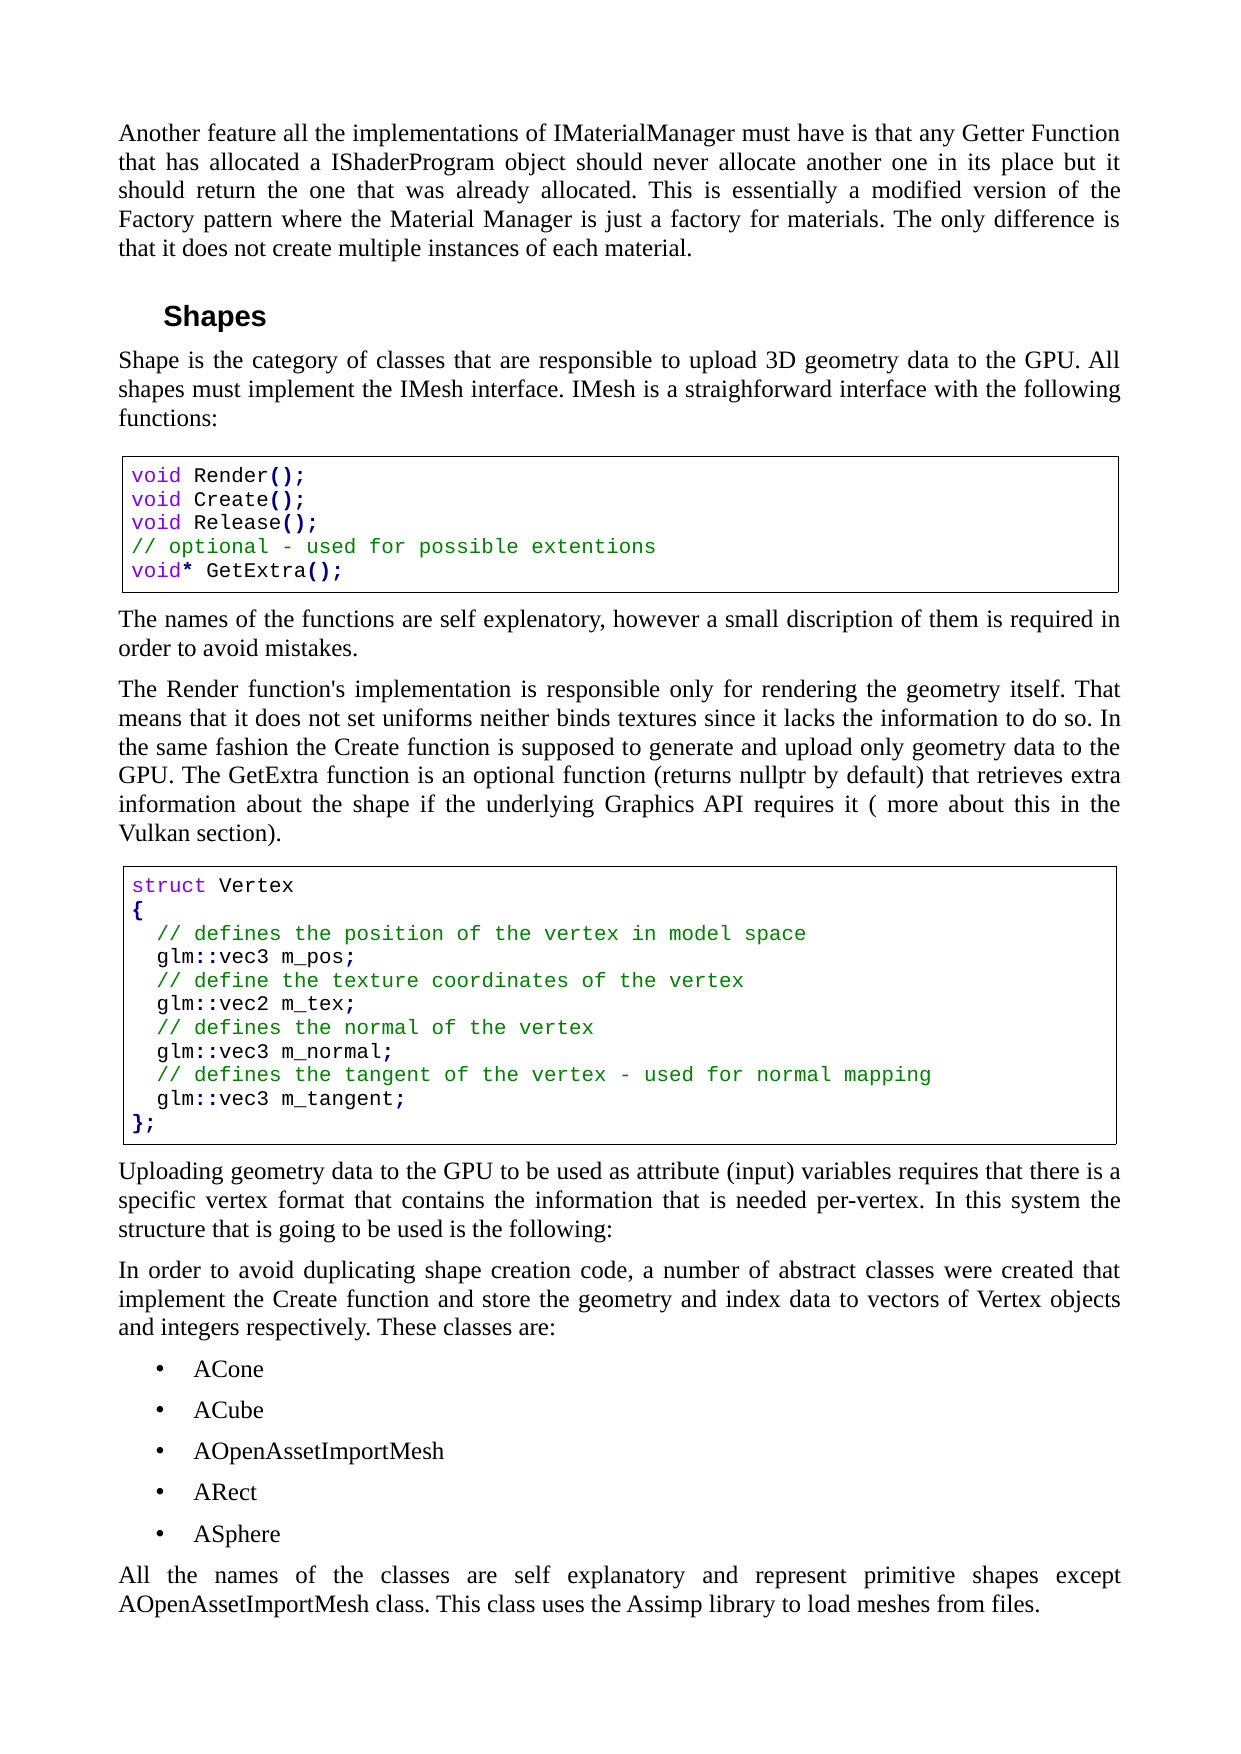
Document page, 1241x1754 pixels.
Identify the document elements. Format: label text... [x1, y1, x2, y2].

text glm::vec3 m_tangent; [131, 1088, 1107, 1112]
subtitle Shapes [118, 299, 1122, 333]
text }; [131, 1112, 1107, 1135]
text All the names of the classes are self explanatory and represent primitive shapes except AOpenAssetImportMesh class. This class uses the Assimp library to load meshes from files. [118, 1560, 1122, 1617]
text In order to avoid duplicating shape creation code, a number of abstract classes were created that implement the Create function and store the geometry and index data to vectors of Vertex objects and integers respectively. These classes are: [118, 1255, 1122, 1341]
text { [131, 899, 1107, 922]
text void Create(); [131, 489, 1109, 512]
text The names of the functions are self explenatory, however a small discription of them is required in order to avoid mistakes. [118, 444, 1122, 662]
text [123, 457, 1118, 592]
text // defines the position of the vertex in model space [131, 922, 1107, 946]
text // defines the normal of the vertex [131, 1017, 1107, 1041]
text glm::vec2 m_tex; [131, 993, 1107, 1017]
text Another feature all the implementations of IMaterialManager must have is that any Getter Function that has allocated a IShaderProgram object should never allocate another one in its place but it should return the one that was already allocated. This is essentially a modified version of the Factory pattern where the Material Manager is just a factory for materials. The only difference is that it does not create multiple instances of each material. [118, 118, 1122, 262]
text void* GetExtra(); [131, 559, 1109, 583]
list ACone [156, 1354, 1122, 1382]
text // optional - used for possible extentions [131, 536, 1109, 559]
list ACube [156, 1395, 1122, 1424]
text glm::vec3 m_pos; [131, 946, 1107, 970]
list ASphere [156, 1519, 1122, 1547]
text // defines the tangent of the vertex - used for normal mapping [131, 1064, 1107, 1088]
text glm::vec3 m_normal; [131, 1041, 1107, 1064]
text Shape is the category of classes that are responsible to upload 3D geometry data to the GPU. All shapes must implement the IMesh interface. IMesh is a straighforward interface with the following functions: [118, 345, 1122, 432]
list AOpenAssetImportMesh [156, 1436, 1122, 1465]
text The Render function's implementation is responsible only for rendering the geometry itself. That means that it does not set uniforms neither binds textures since it lacks the information to do so. In the same fashion the Create function is supposed to generate and upload only geometry data to the GPU. The GetExtra function is an optional function (returns nullptr by default) that retrieves extra information about the shape if the underlying Graphics API requires it ( more about this in the Vulkan section). [118, 674, 1122, 847]
text void Render(); [131, 465, 1109, 489]
text // define the texture coordinates of the vertex [131, 970, 1107, 993]
list ARect [156, 1477, 1122, 1506]
text void Release(); [131, 512, 1109, 536]
text Uploading geometry data to the GPU to be used as attribute (input) variables requires that there is a specific vertex format that contains the information that is needed per-vertex. In this system the structure that is going to be used is the following: [118, 859, 1122, 1242]
text struct Vertex [131, 875, 1107, 899]
